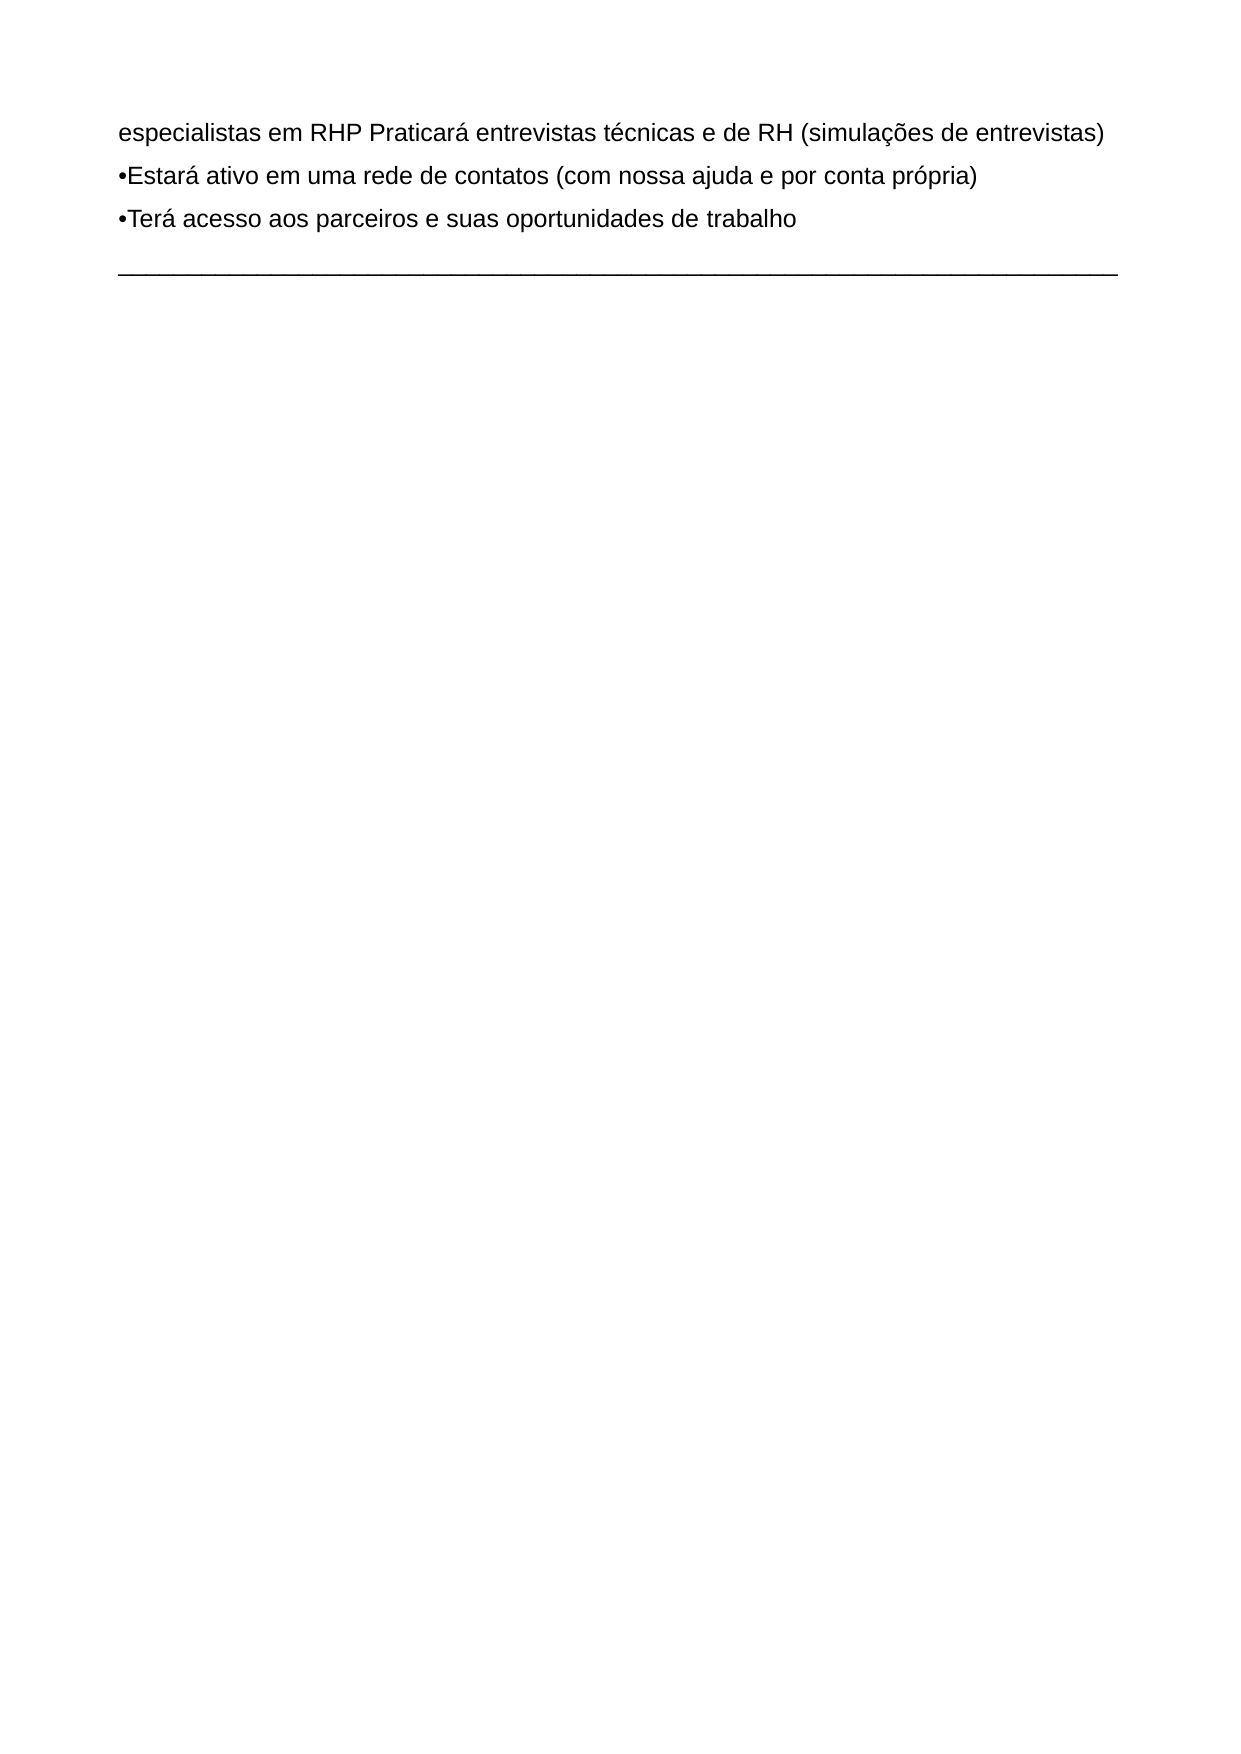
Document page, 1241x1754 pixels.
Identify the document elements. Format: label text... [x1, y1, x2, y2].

text •Estará ativo em uma rede de contatos (com nossa ajuda e por conta própria) [118, 161, 1122, 190]
text ________________________________________________________________________ [118, 247, 1122, 276]
text especialistas em RHP Praticará entrevistas técnicas e de RH (simulações de entrevistas) [118, 118, 1122, 147]
text •Terá acesso aos parceiros e suas oportunidades de trabalho [118, 204, 1122, 233]
